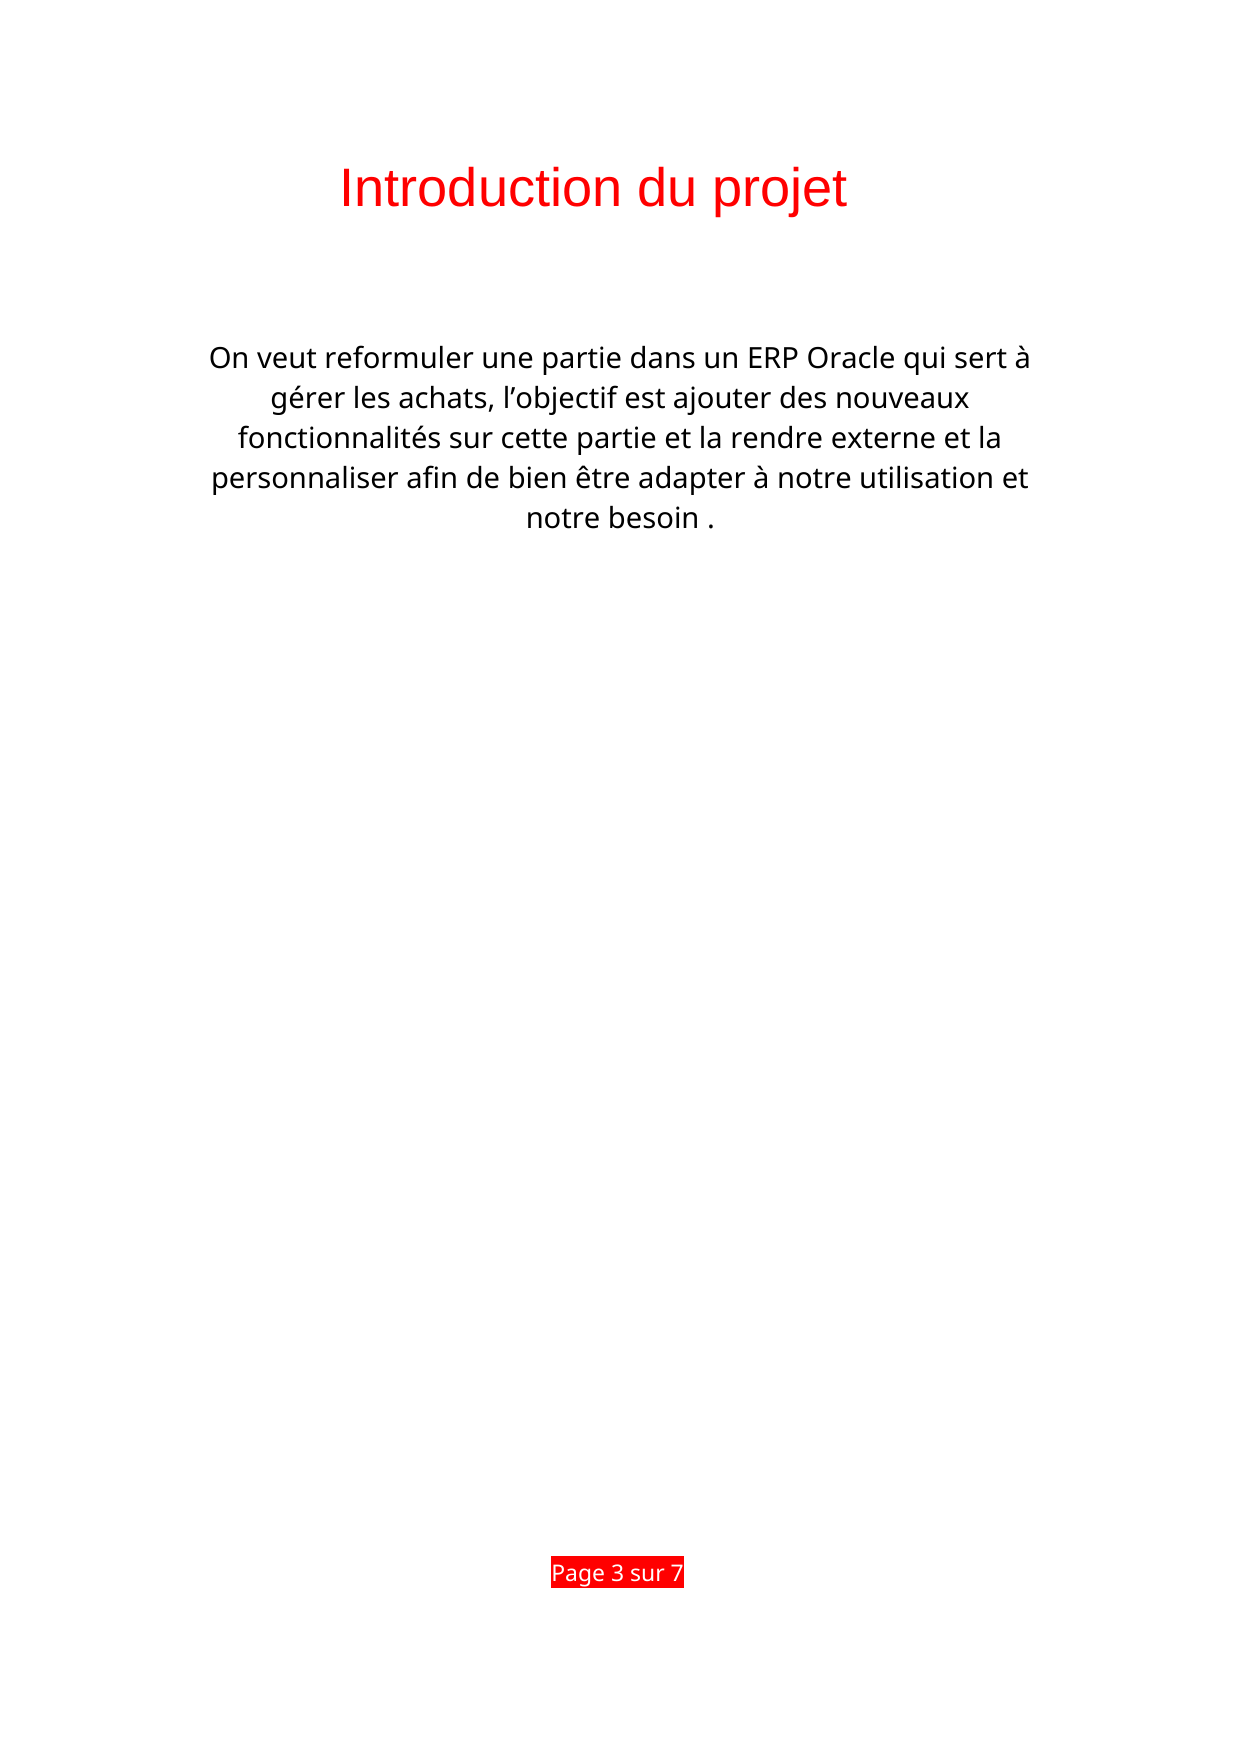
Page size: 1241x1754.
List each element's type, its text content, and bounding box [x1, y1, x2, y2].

text Page 3 sur 7 [551, 1556, 689, 1588]
text On veut reformuler une partie dans un ERP Oracle qui sert à gérer les achats, l’objectif est ajouter des nouveaux fonctionnalités sur cette partie et la rendre externe et la personnaliser afin de bien être adapter à notre utilisation et notre besoin . [181, 337, 1060, 537]
text Introduction du projet [339, 155, 951, 217]
